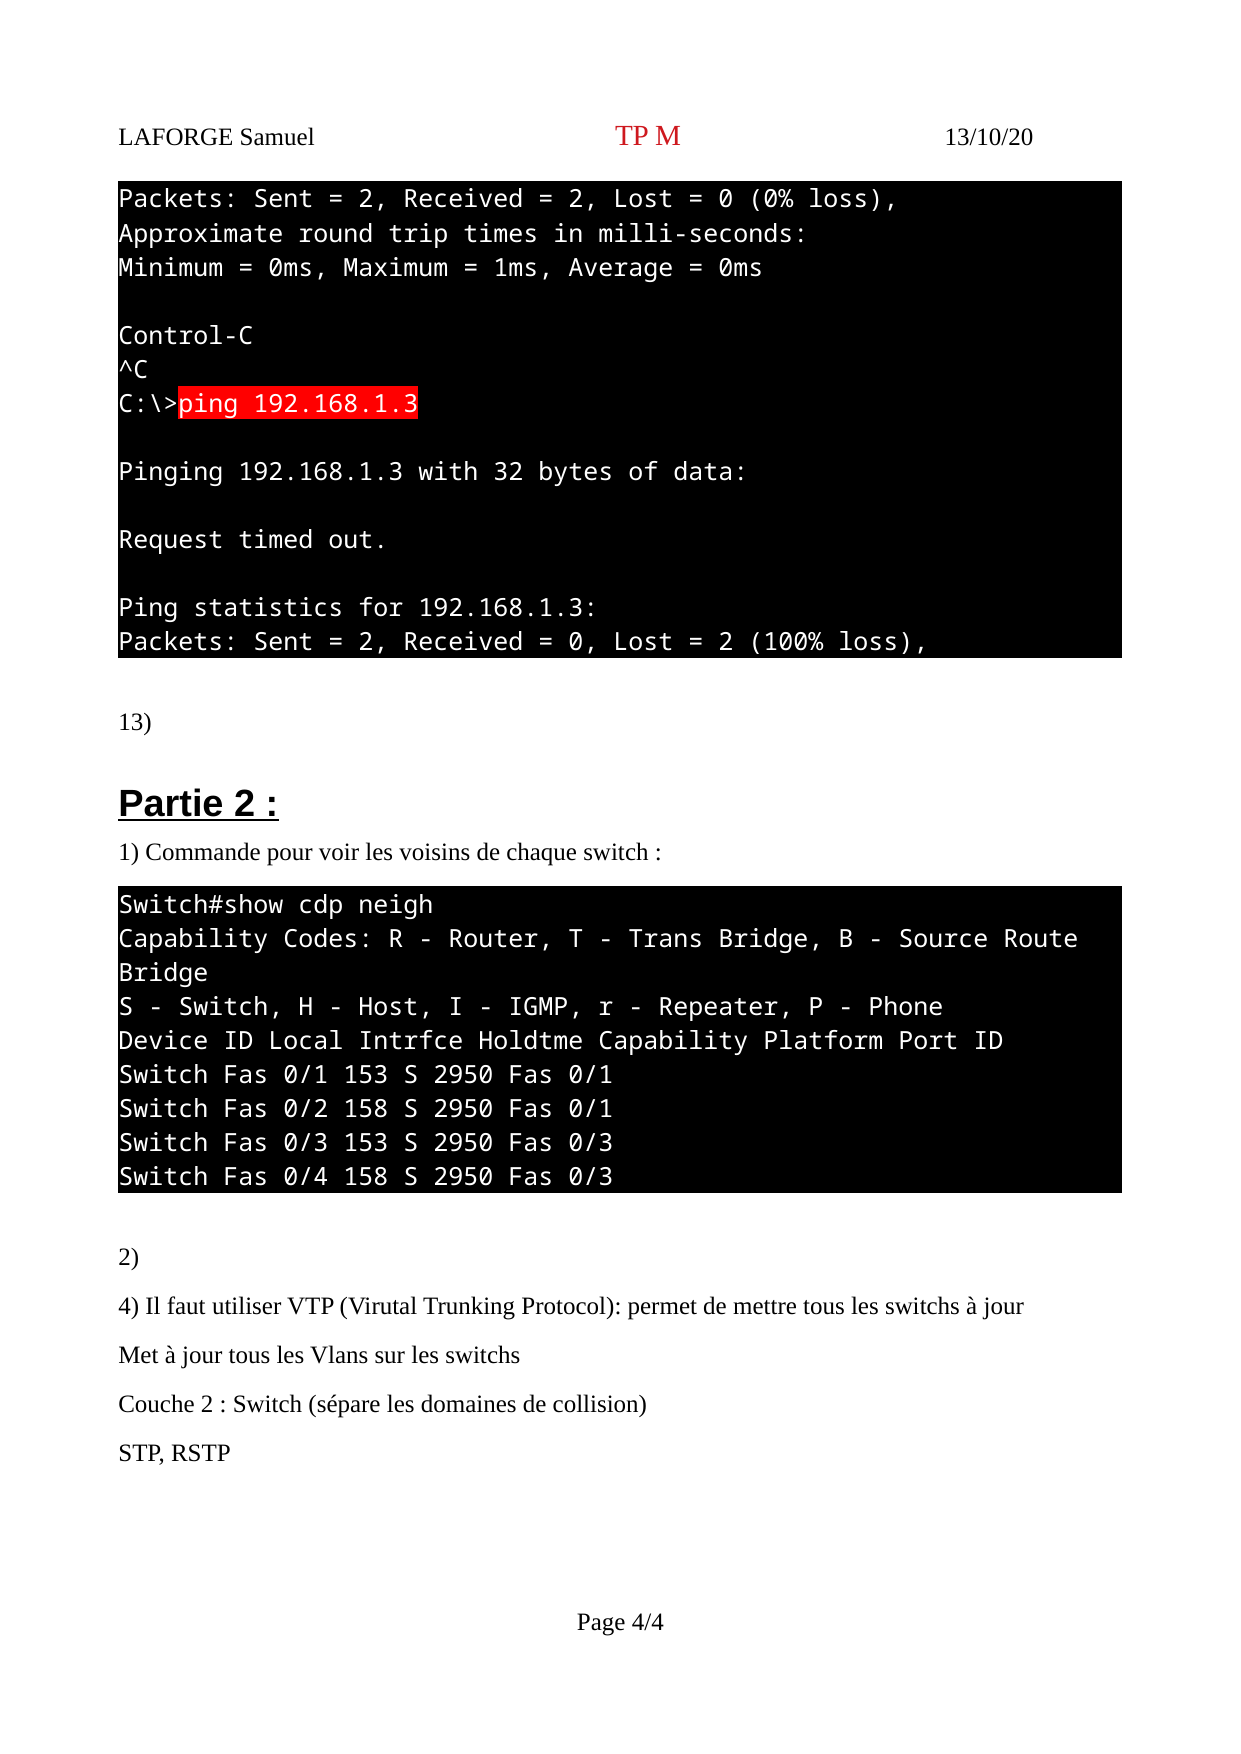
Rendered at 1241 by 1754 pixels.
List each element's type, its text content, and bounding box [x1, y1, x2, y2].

text Pinging 192.168.1.3 with 32 bytes of data: [118, 454, 1122, 488]
text 4) Il faut utiliser VTP (Virutal Trunking Protocol): permet de mettre tous les switchs à jour [118, 1291, 1122, 1320]
text Packets: Sent = 2, Received = 2, Lost = 0 (0% loss), [118, 181, 1122, 215]
text Approximate round trip times in milli-seconds: [118, 215, 1122, 249]
text Switch Fas 0/1 153 S 2950 Fas 0/1 [118, 1057, 1122, 1091]
text Request timed out. [118, 522, 1122, 556]
text Met à jour tous les Vlans sur les switchs [118, 1340, 1122, 1369]
text Device ID Local Intrfce Holdtme Capability Platform Port ID [118, 1023, 1122, 1057]
text Switch Fas 0/2 158 S 2950 Fas 0/1 [118, 1091, 1122, 1125]
text Minimum = 0ms, Maximum = 1ms, Average = 0ms [118, 249, 1122, 283]
text Capability Codes: R - Router, T - Trans Bridge, B - Source Route Bridge [118, 920, 1122, 988]
text Ping statistics for 192.168.1.3: [118, 590, 1122, 624]
text 2) [118, 1242, 1122, 1271]
text STP, RSTP [118, 1438, 1122, 1467]
subtitle Partie 2 : [118, 781, 1122, 825]
text ^C [118, 351, 1122, 386]
text Switch#show cdp neigh [118, 886, 1122, 920]
text Switch Fas 0/3 153 S 2950 Fas 0/3 [118, 1125, 1122, 1159]
text Control-C [118, 317, 1122, 351]
text Couche 2 : Switch (sépare les domaines de collision) [118, 1389, 1122, 1418]
text Packets: Sent = 2, Received = 0, Lost = 2 (100% loss), [118, 624, 1122, 658]
text 1) Commande pour voir les voisins de chaque switch : [118, 837, 1122, 866]
text Switch Fas 0/4 158 S 2950 Fas 0/3 [118, 1159, 1122, 1193]
text S - Switch, H - Host, I - IGMP, r - Repeater, P - Phone [118, 988, 1122, 1023]
text 13) [118, 707, 1122, 736]
text C:\>ping 192.168.1.3 [118, 386, 1122, 419]
